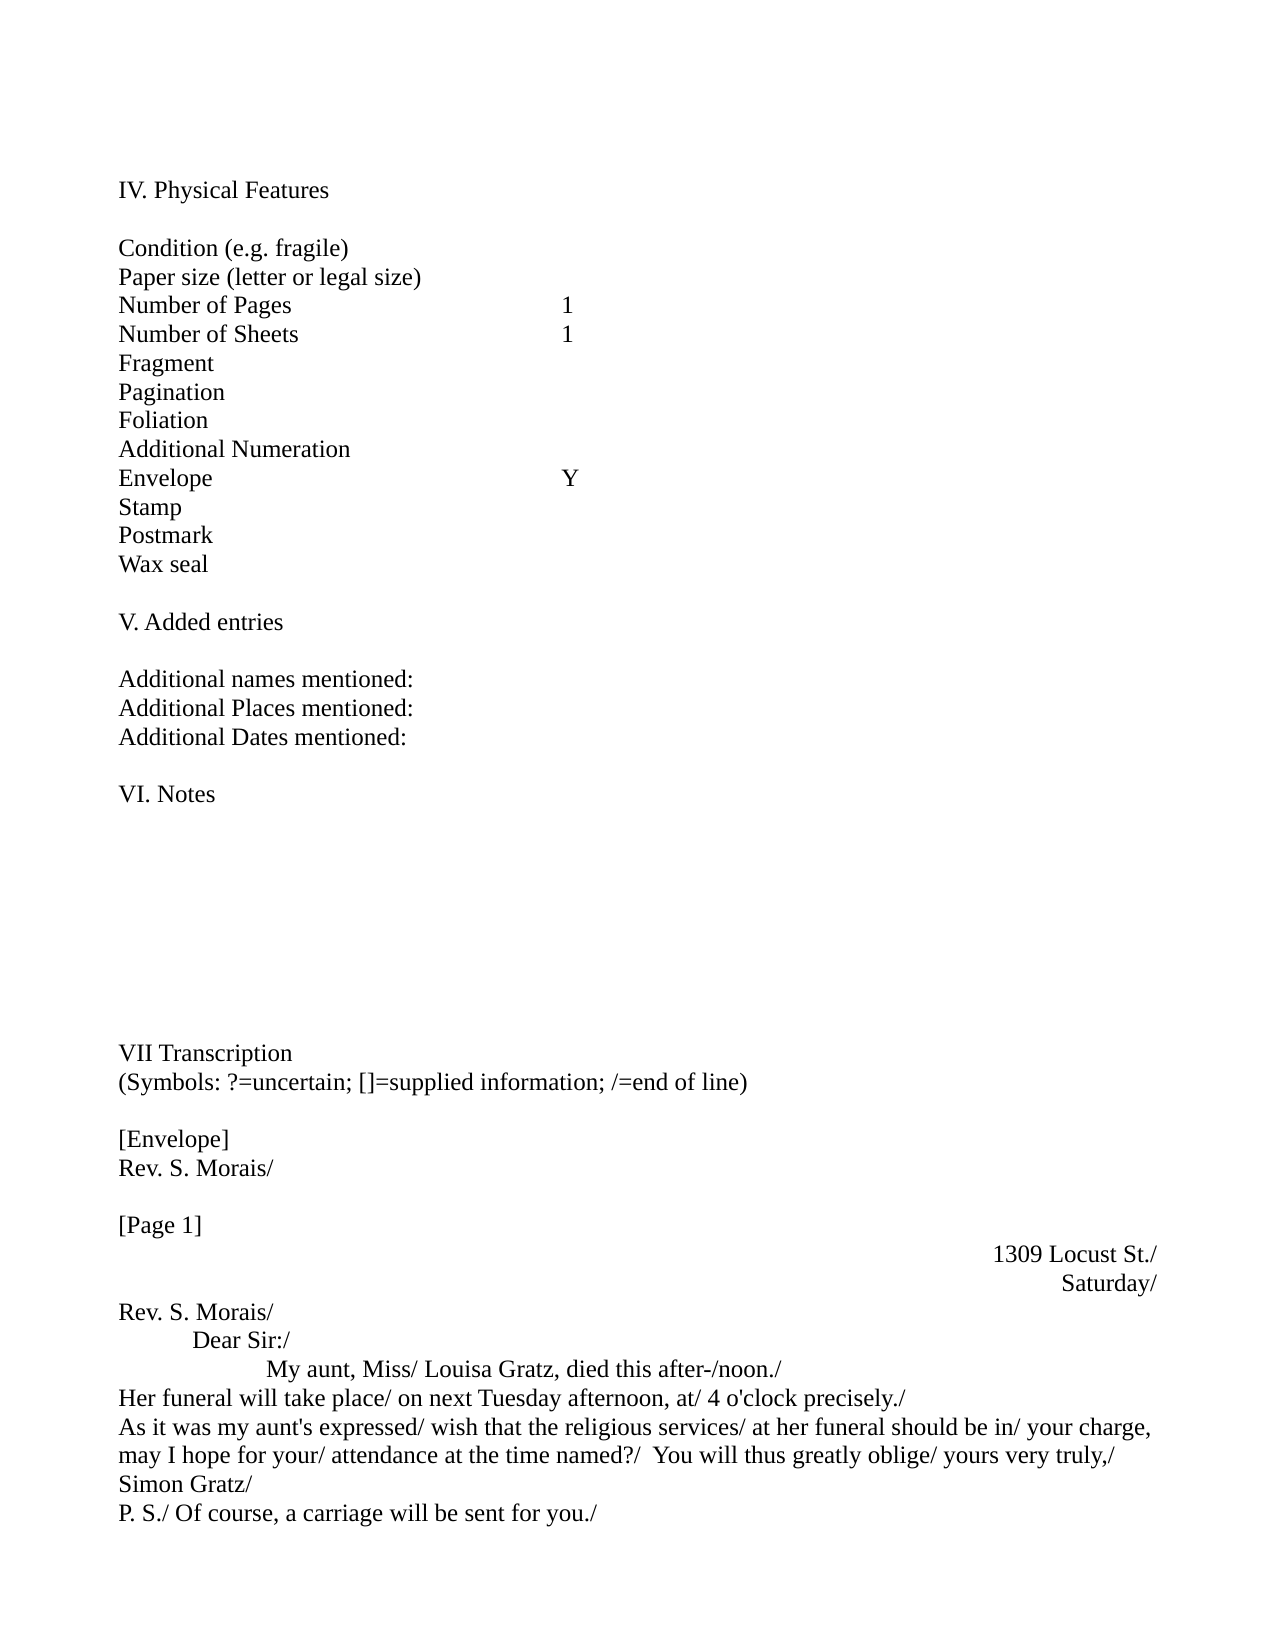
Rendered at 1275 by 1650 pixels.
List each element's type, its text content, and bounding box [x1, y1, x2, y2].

text V. Added entries [118, 607, 1157, 636]
text (Symbols: ?=uncertain; []=supplied information; /=end of line) [118, 1067, 1157, 1096]
text Saturday/ [118, 1268, 1157, 1297]
text [Page 1] [118, 1211, 1157, 1239]
text Dear Sir:/ [118, 1326, 1157, 1354]
text Additional Numeration [118, 434, 1157, 463]
text [Envelope] [118, 1124, 1157, 1153]
text Envelope Y [118, 463, 1157, 492]
text VI. Notes [118, 779, 1157, 808]
text Additional names mentioned: [118, 664, 1157, 693]
text Number of Sheets 1 [118, 319, 1157, 348]
text Foliation [118, 406, 1157, 434]
text Number of Pages 1 [118, 291, 1157, 319]
text Wax seal [118, 549, 1157, 578]
text IV. Physical Features [118, 176, 1157, 204]
text Rev. S. Morais/ [118, 1153, 1157, 1182]
text Rev. S. Morais/ [118, 1297, 1157, 1326]
text Fragment [118, 348, 1157, 377]
text Pagination [118, 377, 1157, 406]
text 1309 Locust St./ [118, 1239, 1157, 1268]
text P. S./ Of course, a carriage will be sent for you./ [118, 1498, 1157, 1527]
text Additional Places mentioned: [118, 693, 1157, 722]
text VII Transcription [118, 1038, 1157, 1067]
text Condition (e.g. fragile) [118, 233, 1157, 262]
text Her funeral will take place/ on next Tuesday afternoon, at/ 4 o'clock precisely./ [118, 1383, 1157, 1412]
text As it was my aunt's expressed/ wish that the religious services/ at her funeral should be in/ your charge, may I hope for your/ attendance at the time named?/ You will thus greatly oblige/ yours very truly,/ Simon Gratz/ [118, 1412, 1157, 1498]
text My aunt, Miss/ Louisa Gratz, died this after-/noon./ [118, 1354, 1157, 1383]
text Additional Dates mentioned: [118, 722, 1157, 751]
text Postma rk [118, 521, 1157, 549]
text Paper size (letter or legal size) [118, 262, 1157, 291]
text Stamp [118, 492, 1157, 521]
